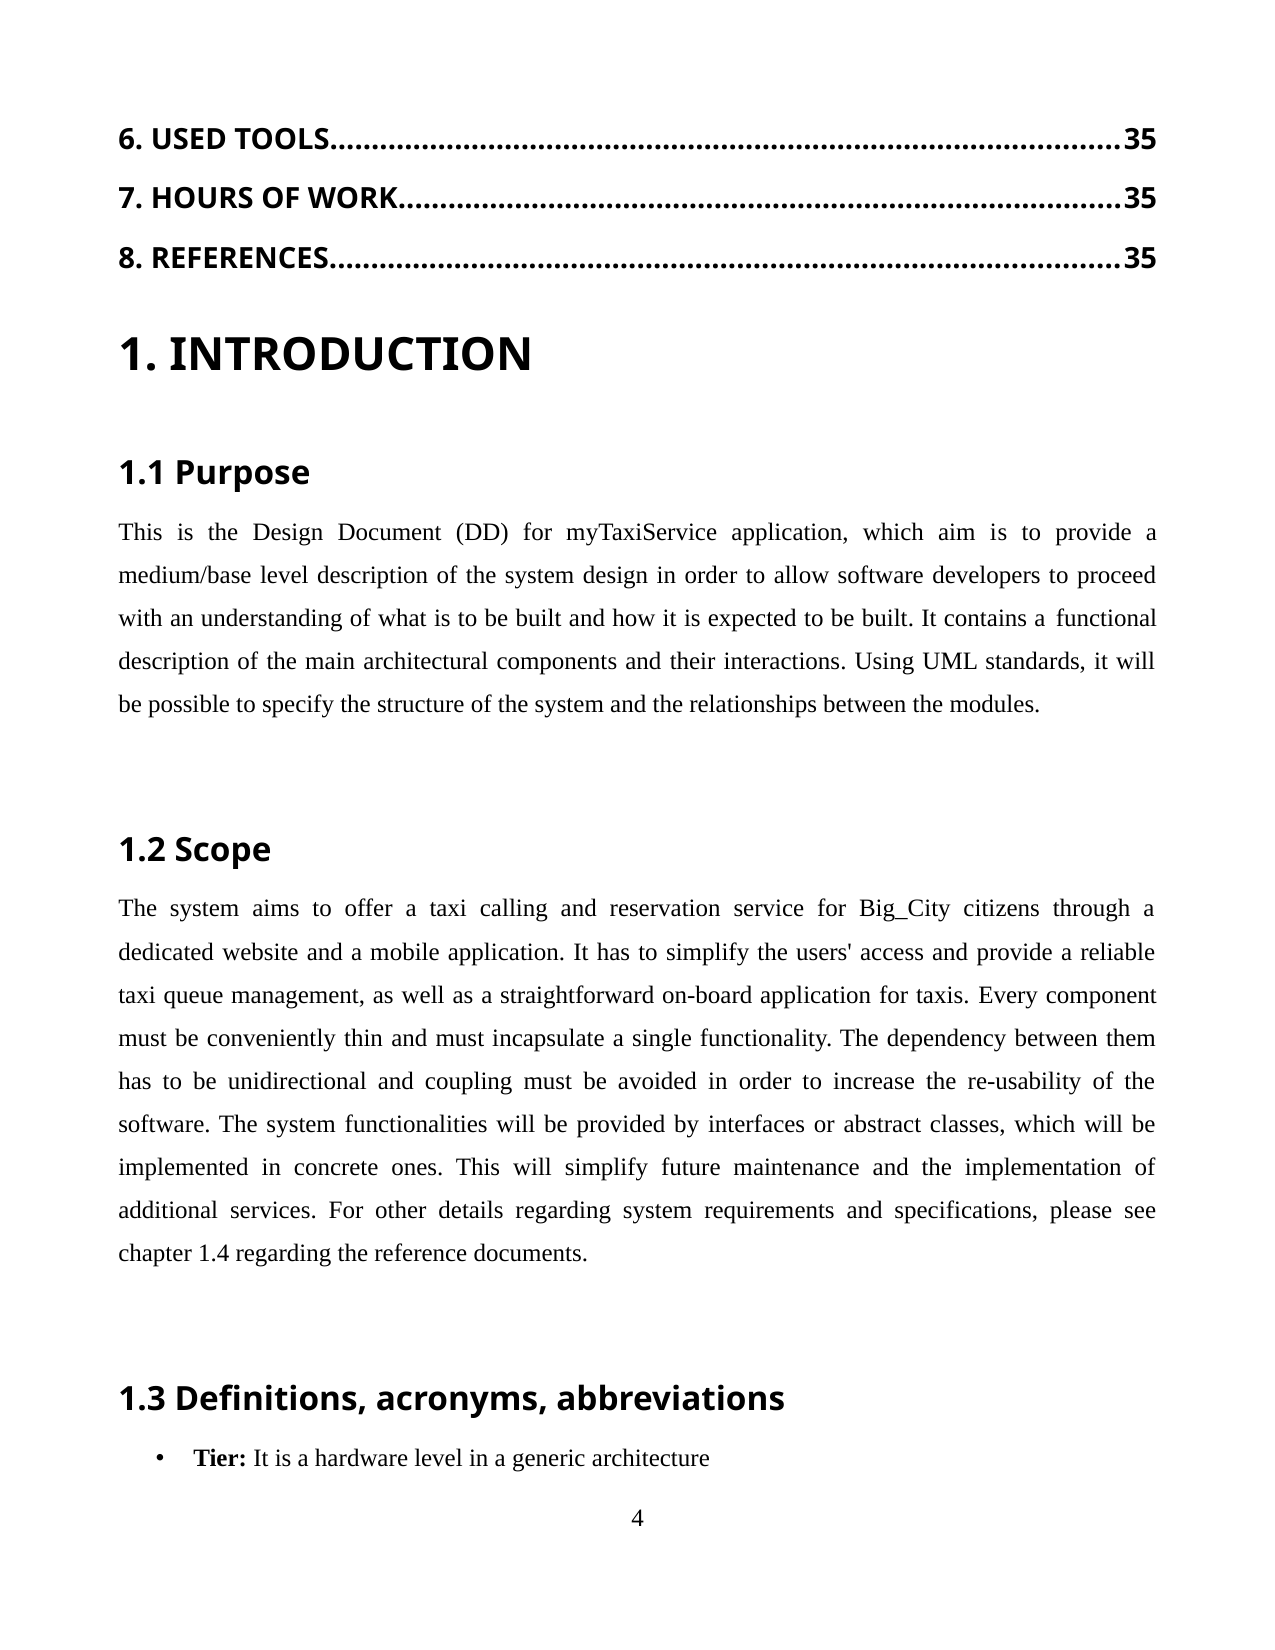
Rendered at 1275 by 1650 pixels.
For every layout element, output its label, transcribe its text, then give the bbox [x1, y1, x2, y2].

text 7. HOURS OF WORK 35 [118, 178, 1157, 217]
subtitle 1.3 Definitions, acronyms, abbreviations [118, 1375, 1157, 1420]
subtitle 1.1 Purpose [118, 448, 1157, 494]
text 6. USED TOOLS 35 [118, 118, 1157, 158]
text This is the Design Document (DD) for myTaxiService application, which aim is to provide a medium/base level description of the system design in order to allow software developers to proceed with an understanding of what is to be built and how it is expected to be built. It contains a functional description of the main architectural components and their interactions. Using UML standards, it will be possible to specify the structure of the system and the relationships between the modules. [118, 517, 1157, 718]
subtitle 1. INTRODUCTION [118, 322, 1157, 384]
subtitle 1.2 Scope [118, 825, 1157, 871]
list Tier: It is a hardware level in a generic architecture [156, 1443, 1157, 1472]
text The system aims to offer a taxi calling and reservation service for Big_City citizens through a dedicated website and a mobile application. It has to simplify the users' access and provide a reliable taxi queue management, as well as a straightforward on-board application for taxis. Every component must be conveniently thin and must incapsulate a single functionality. The dependency between them has to be unidirectional and coupling must be avoided in order to increase the re-usability of the software. The system functionalities will be provided by interfaces or abstract classes, which will be implemented in concrete ones. This will simplify future maintenance and the implementation of additional services. For other details regarding system requirements and specifications, please see chapter 1.4 regarding the reference documents. [118, 893, 1157, 1267]
text 8. REFERENCES 35 [118, 237, 1157, 277]
